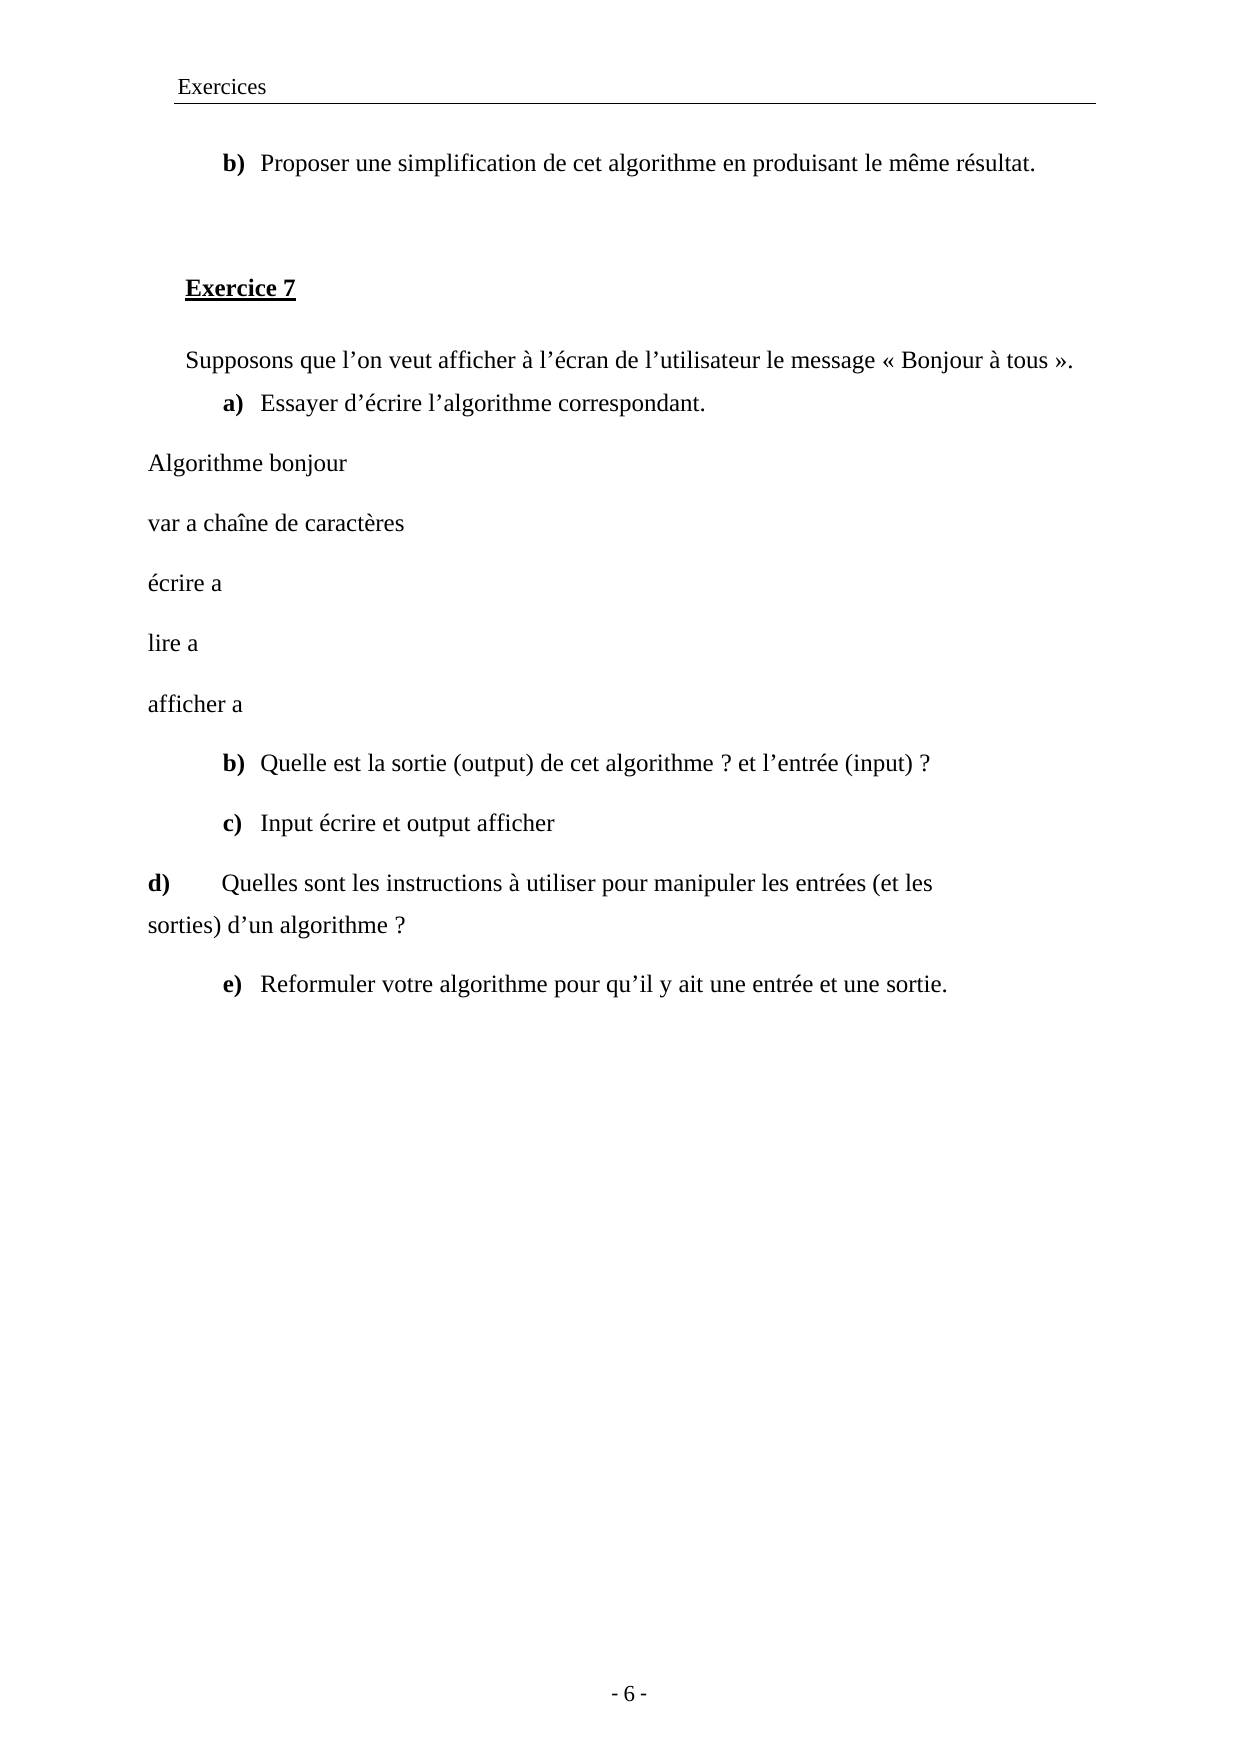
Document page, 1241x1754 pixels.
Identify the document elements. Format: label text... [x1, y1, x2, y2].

list Quelles sont les instructions à utiliser pour manipuler les entrées (et les sorties) d’un algorithme ? [148, 868, 982, 938]
list Quelle est la sortie (output) de cet algorithme ? et l’entrée (input) ? [223, 748, 1093, 777]
list afficher a [148, 689, 1093, 717]
list écrire a [148, 568, 1093, 597]
list Reformuler votre algorithme pour qu’il y ait une entrée et une sortie. [223, 969, 1093, 997]
list Algorithme bonjour [148, 448, 1093, 477]
text Supposons que l’on veut afficher à l’écran de l’utilisateur le message « Bonjour à tous ». [185, 345, 1093, 373]
list Proposer une simplification de cet algorithme en produisant le même résultat. [223, 148, 1093, 176]
list lire a [148, 628, 1093, 657]
list Input écrire et output afficher [223, 808, 1093, 837]
list var a chaîne de caractères [148, 508, 1093, 537]
text Exercice 7 [185, 273, 1093, 302]
list Essayer d’écrire l’algorithme correspondant. [223, 388, 1093, 417]
